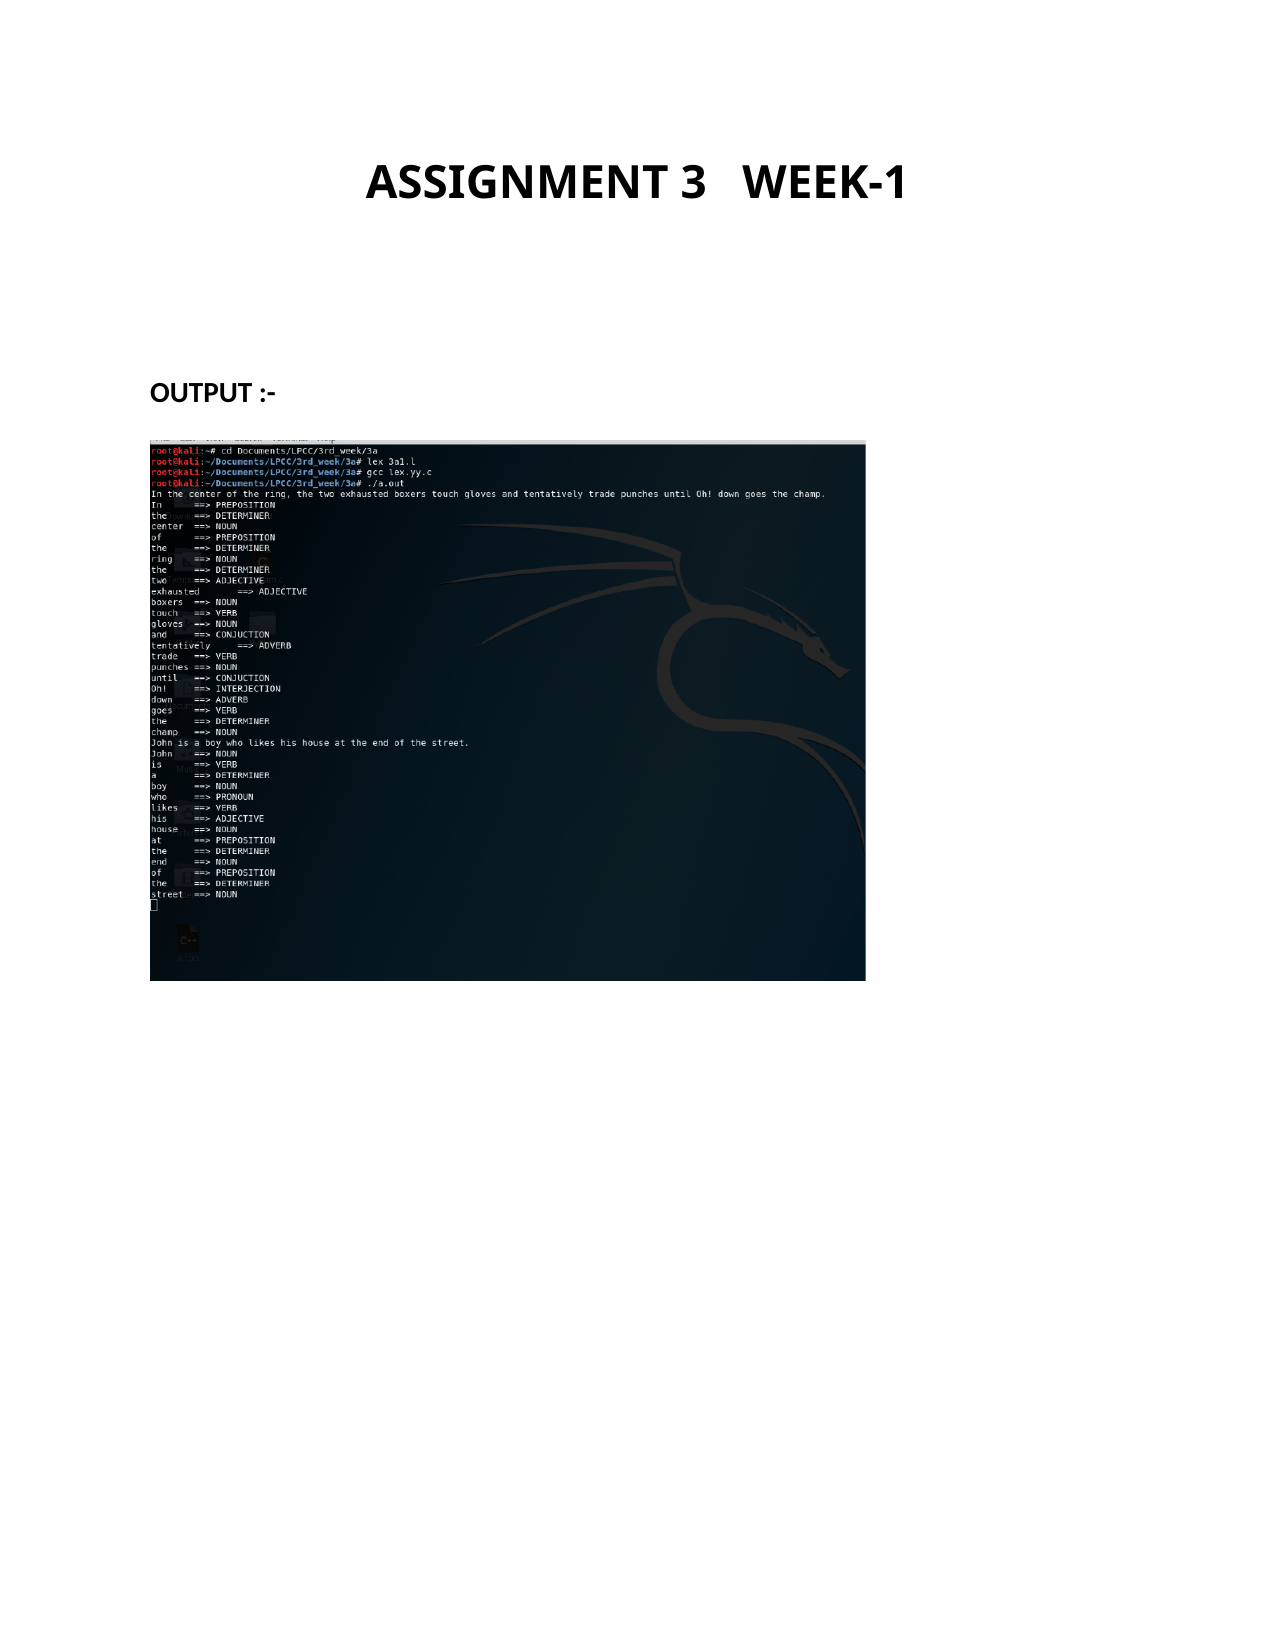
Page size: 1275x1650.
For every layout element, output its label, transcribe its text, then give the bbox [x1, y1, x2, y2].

text OUTPUT :- [150, 374, 1125, 409]
picture [150, 440, 866, 981]
